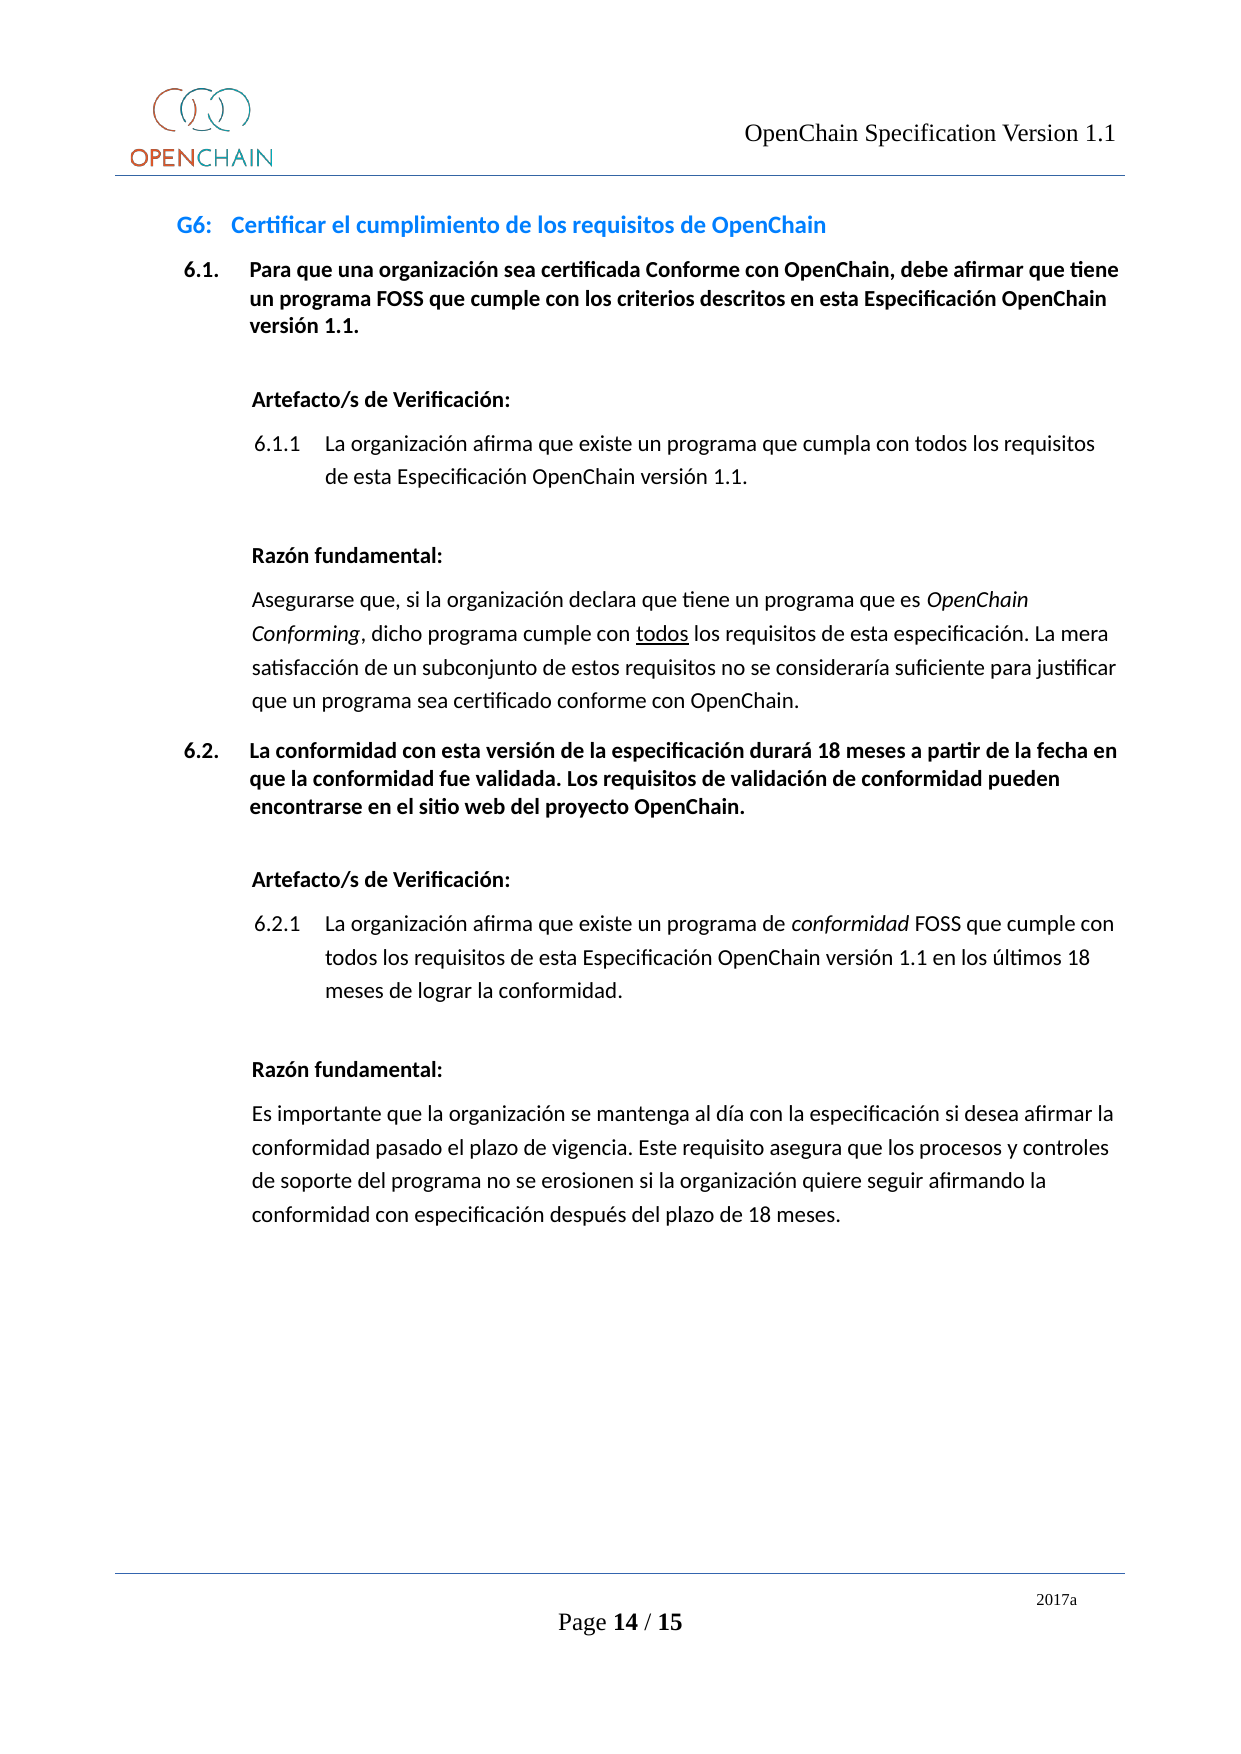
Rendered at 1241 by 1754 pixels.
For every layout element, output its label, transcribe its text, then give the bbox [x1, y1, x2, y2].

picture [130, 88, 272, 167]
subtitle Artefacto/s de Verificación: [252, 385, 1122, 413]
subtitle La conformidad con esta versión de la especificación durará 18 meses a partir de la fecha en que la conformidad fue validada. Los requisitos de validación de conformidad pueden encontrarse en el sitio web del proyecto OpenChain. [184, 736, 1122, 820]
subtitle Razón fundamental: [252, 541, 1122, 569]
subtitle Para que una organización sea certificada Conforme con OpenChain, debe afirmar que tiene un programa FOSS que cumple con los criterios descritos en esta Especificación OpenChain versión 1.1. [184, 256, 1122, 340]
subtitle La organización afirma que existe un programa de conformidad FOSS que cumple con todos los requisitos de esta Especificación OpenChain versión 1.1 en los últimos 18 meses de lograr la conformidad. [254, 909, 1122, 1004]
subtitle Certificar el cumplimiento de los requisitos de OpenChain [177, 209, 1122, 239]
subtitle Razón fundamental: [252, 1055, 1122, 1083]
text Es importante que la organización se mantenga al día con la especificación si desea afirmar la conformidad pasado el plazo de vigencia. Este requisito asegura que los procesos y controles de soporte del programa no se erosionen si la organización quiere seguir afirmando la conformidad con especificación después del plazo de 18 meses. [252, 1099, 1122, 1228]
subtitle Artefacto/s de Verificación: [252, 865, 1122, 893]
text Asegurarse que, si la organización declara que tiene un programa que es OpenChain Conforming, dicho programa cumple con todos los requisitos de esta especificación. La mera satisfacción de un subconjunto de estos requisitos no se consideraría suficiente para justificar que un programa sea certificado conforme con OpenChain. [252, 586, 1122, 714]
subtitle La organización afirma que existe un programa que cumpla con todos los requisitos de esta Especificación OpenChain versión 1.1. [254, 429, 1122, 491]
